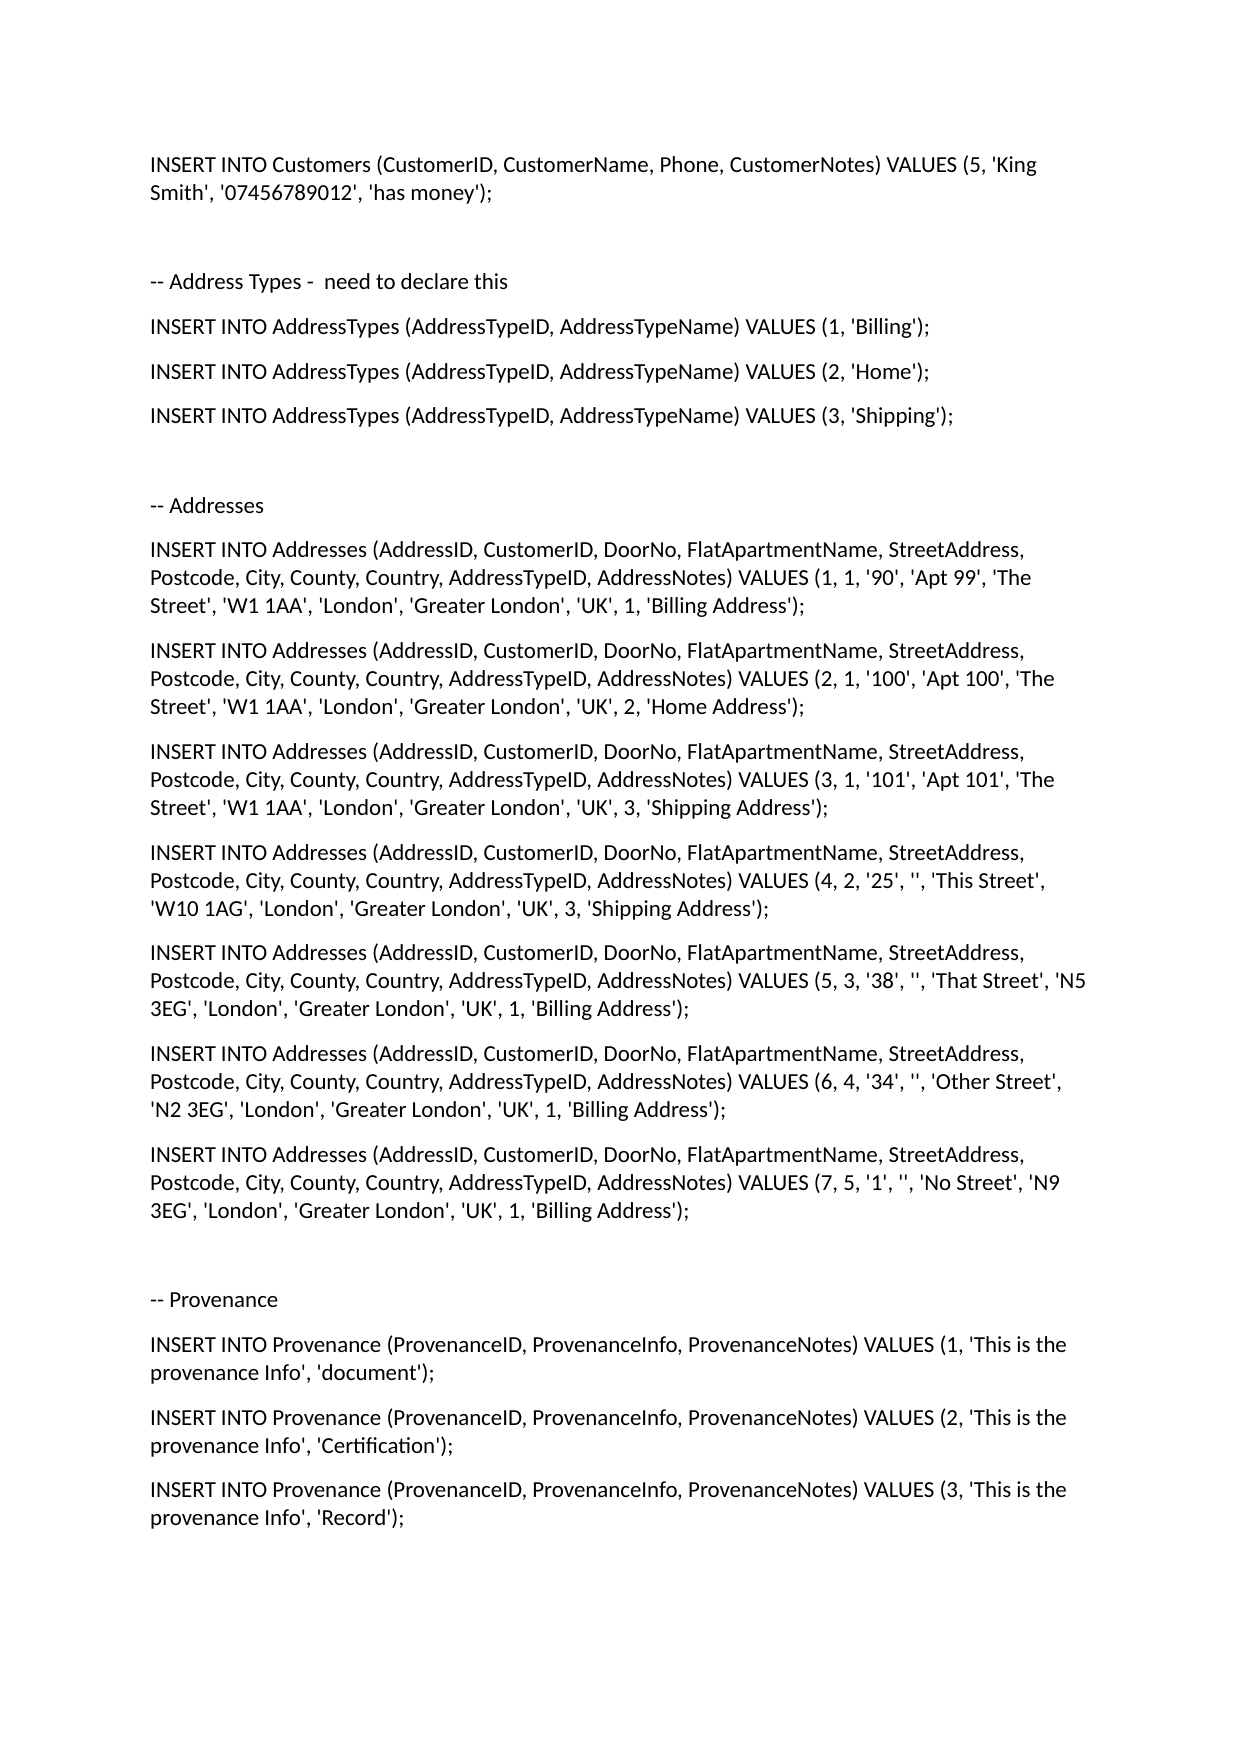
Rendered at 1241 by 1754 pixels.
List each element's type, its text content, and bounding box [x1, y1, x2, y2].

text INSERT INTO Addresses (AddressID, CustomerID, DoorNo, FlatApartmentName, StreetAddress, Postcode, City, County, Country, AddressTypeID, AddressNotes) VALUES (2, 1, '100', 'Apt 100', 'The Street', 'W1 1AA', 'London', 'Greater London', 'UK', 2, 'Home Address'); [150, 636, 1090, 720]
text INSERT INTO Addresses (AddressID, CustomerID, DoorNo, FlatApartmentName, StreetAddress, Postcode, City, County, Country, AddressTypeID, AddressNotes) VALUES (3, 1, '101', 'Apt 101', 'The Street', 'W1 1AA', 'London', 'Greater London', 'UK', 3, 'Shipping Address'); [150, 737, 1090, 821]
text INSERT INTO Provenance (ProvenanceID, ProvenanceInfo, ProvenanceNotes) VALUES (2, 'This is the provenance Info', 'Certification'); [150, 1403, 1090, 1459]
text -- Provenance [150, 1285, 1090, 1313]
text INSERT INTO Addresses (AddressID, CustomerID, DoorNo, FlatApartmentName, StreetAddress, Postcode, City, County, Country, AddressTypeID, AddressNotes) VALUES (6, 4, '34', '', 'Other Street', 'N2 3EG', 'London', 'Greater London', 'UK', 1, 'Billing Address'); [150, 1039, 1090, 1123]
text INSERT INTO AddressTypes (AddressTypeID, AddressTypeName) VALUES (1, 'Billing'); [150, 312, 1090, 340]
text INSERT INTO Customers (CustomerID, CustomerName, Phone, CustomerNotes) VALUES (5, 'King Smith', '07456789012', 'has money'); [150, 150, 1090, 206]
text -- Address Types - need to declare this [150, 267, 1090, 295]
text INSERT INTO AddressTypes (AddressTypeID, AddressTypeName) VALUES (3, 'Shipping'); [150, 401, 1090, 429]
text INSERT INTO Addresses (AddressID, CustomerID, DoorNo, FlatApartmentName, StreetAddress, Postcode, City, County, Country, AddressTypeID, AddressNotes) VALUES (7, 5, '1', '', 'No Street', 'N9 3EG', 'London', 'Greater London', 'UK', 1, 'Billing Address'); [150, 1140, 1090, 1224]
text INSERT INTO Addresses (AddressID, CustomerID, DoorNo, FlatApartmentName, StreetAddress, Postcode, City, County, Country, AddressTypeID, AddressNotes) VALUES (5, 3, '38', '', 'That Street', 'N5 3EG', 'London', 'Greater London', 'UK', 1, 'Billing Address'); [150, 938, 1090, 1022]
text INSERT INTO Addresses (AddressID, CustomerID, DoorNo, FlatApartmentName, StreetAddress, Postcode, City, County, Country, AddressTypeID, AddressNotes) VALUES (4, 2, '25', '', 'This Street', 'W10 1AG', 'London', 'Greater London', 'UK', 3, 'Shipping Address'); [150, 838, 1090, 922]
text INSERT INTO AddressTypes (AddressTypeID, AddressTypeName) VALUES (2, 'Home'); [150, 357, 1090, 385]
text -- Addresses [150, 491, 1090, 519]
text INSERT INTO Provenance (ProvenanceID, ProvenanceInfo, ProvenanceNotes) VALUES (3, 'This is the provenance Info', 'Record'); [150, 1475, 1090, 1531]
text INSERT INTO Provenance (ProvenanceID, ProvenanceInfo, ProvenanceNotes) VALUES (1, 'This is the provenance Info', 'document'); [150, 1330, 1090, 1386]
text INSERT INTO Addresses (AddressID, CustomerID, DoorNo, FlatApartmentName, StreetAddress, Postcode, City, County, Country, AddressTypeID, AddressNotes) VALUES (1, 1, '90', 'Apt 99', 'The Street', 'W1 1AA', 'London', 'Greater London', 'UK', 1, 'Billing Address'); [150, 536, 1090, 619]
